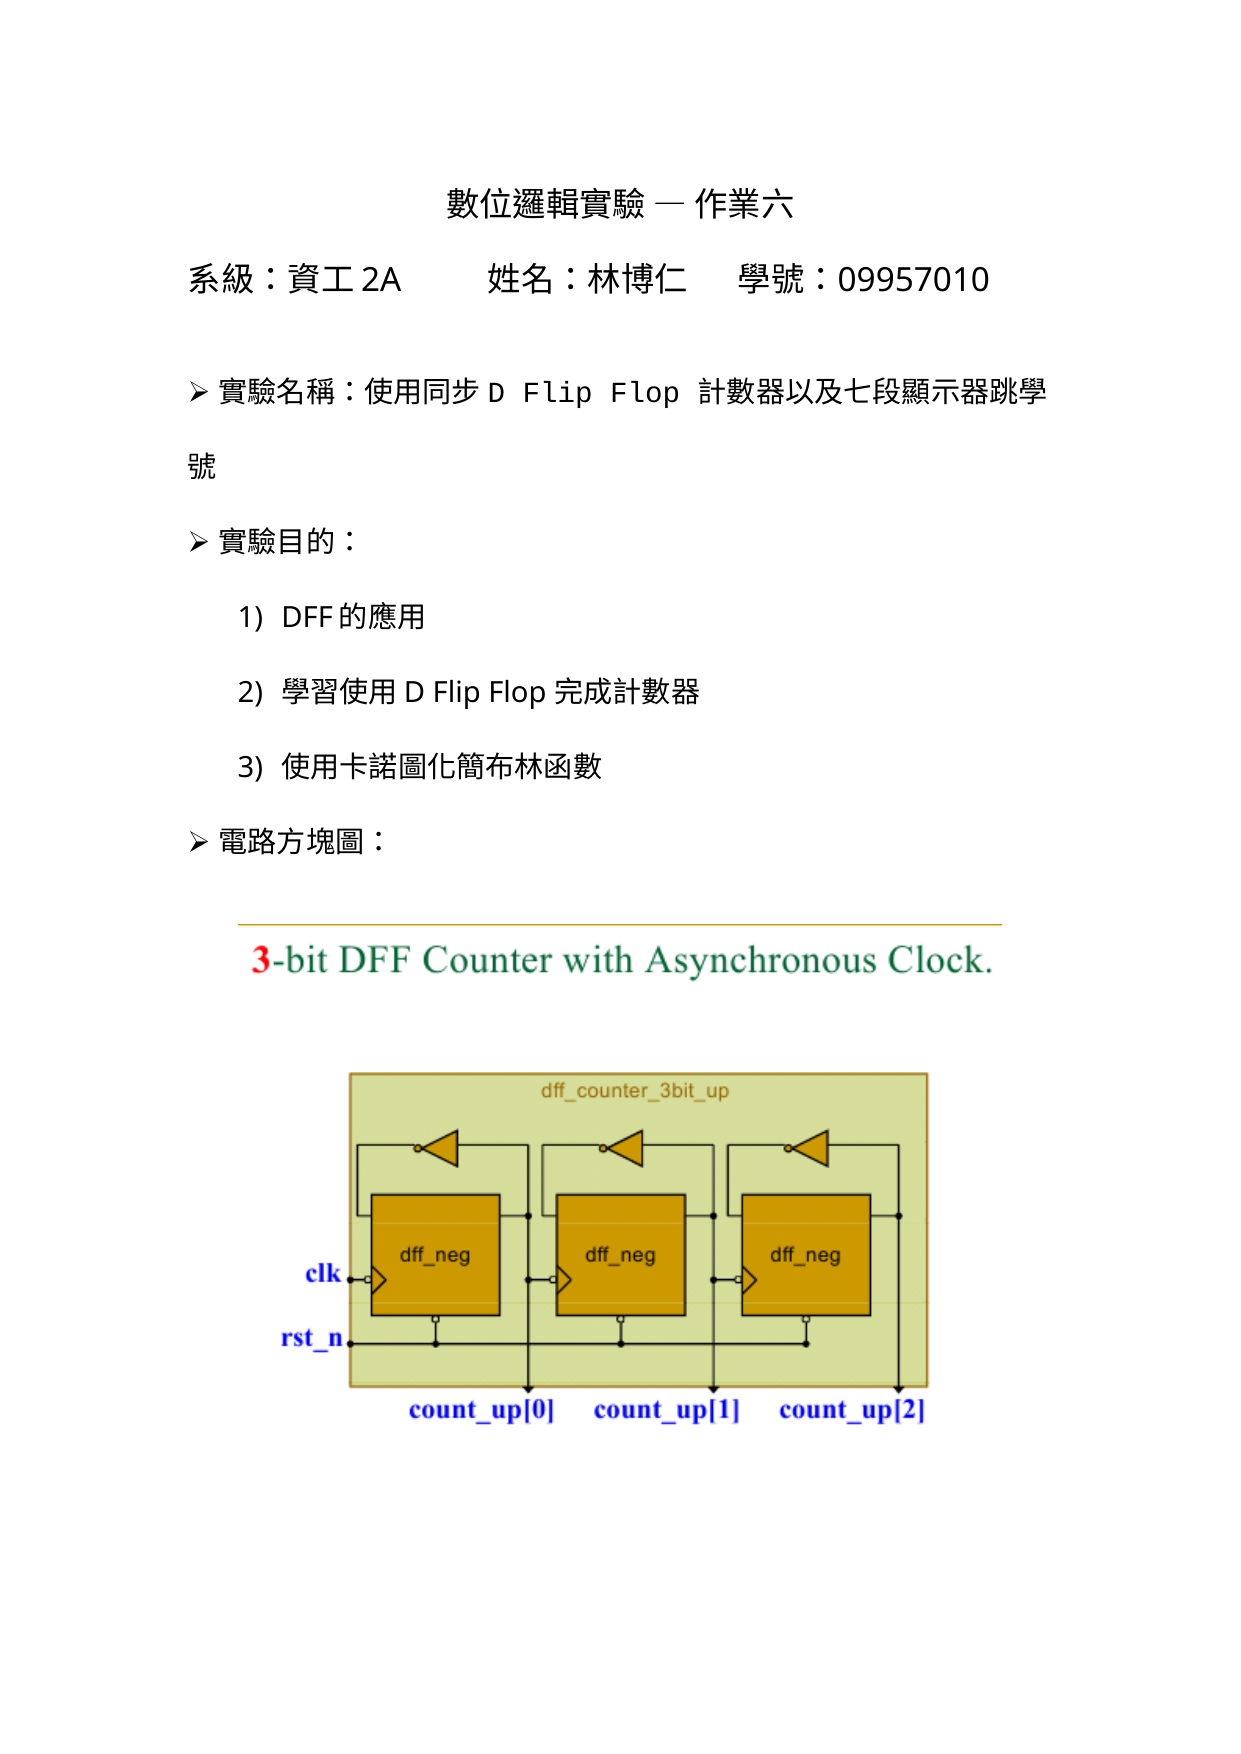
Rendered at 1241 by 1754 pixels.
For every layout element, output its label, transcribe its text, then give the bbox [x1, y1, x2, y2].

text  電路方塊圖： [187, 802, 1053, 877]
text  實驗名稱：使用同步 D Flip Flop 計數器以及七段顯示器跳學號 [187, 352, 1053, 502]
list DFF的應用 [237, 577, 1053, 652]
text  實驗目的： [187, 502, 1053, 577]
list 使用卡諾圖化簡布林函數 [237, 727, 1053, 802]
picture [238, 924, 1003, 1426]
text 系級：資工2A 姓名：林博仁 學號：09957010 [187, 239, 1053, 314]
text 數位邏輯實驗 — 作業六 [187, 164, 1053, 239]
list 學習使用D Flip Flop 完成計數器 [237, 652, 1053, 727]
